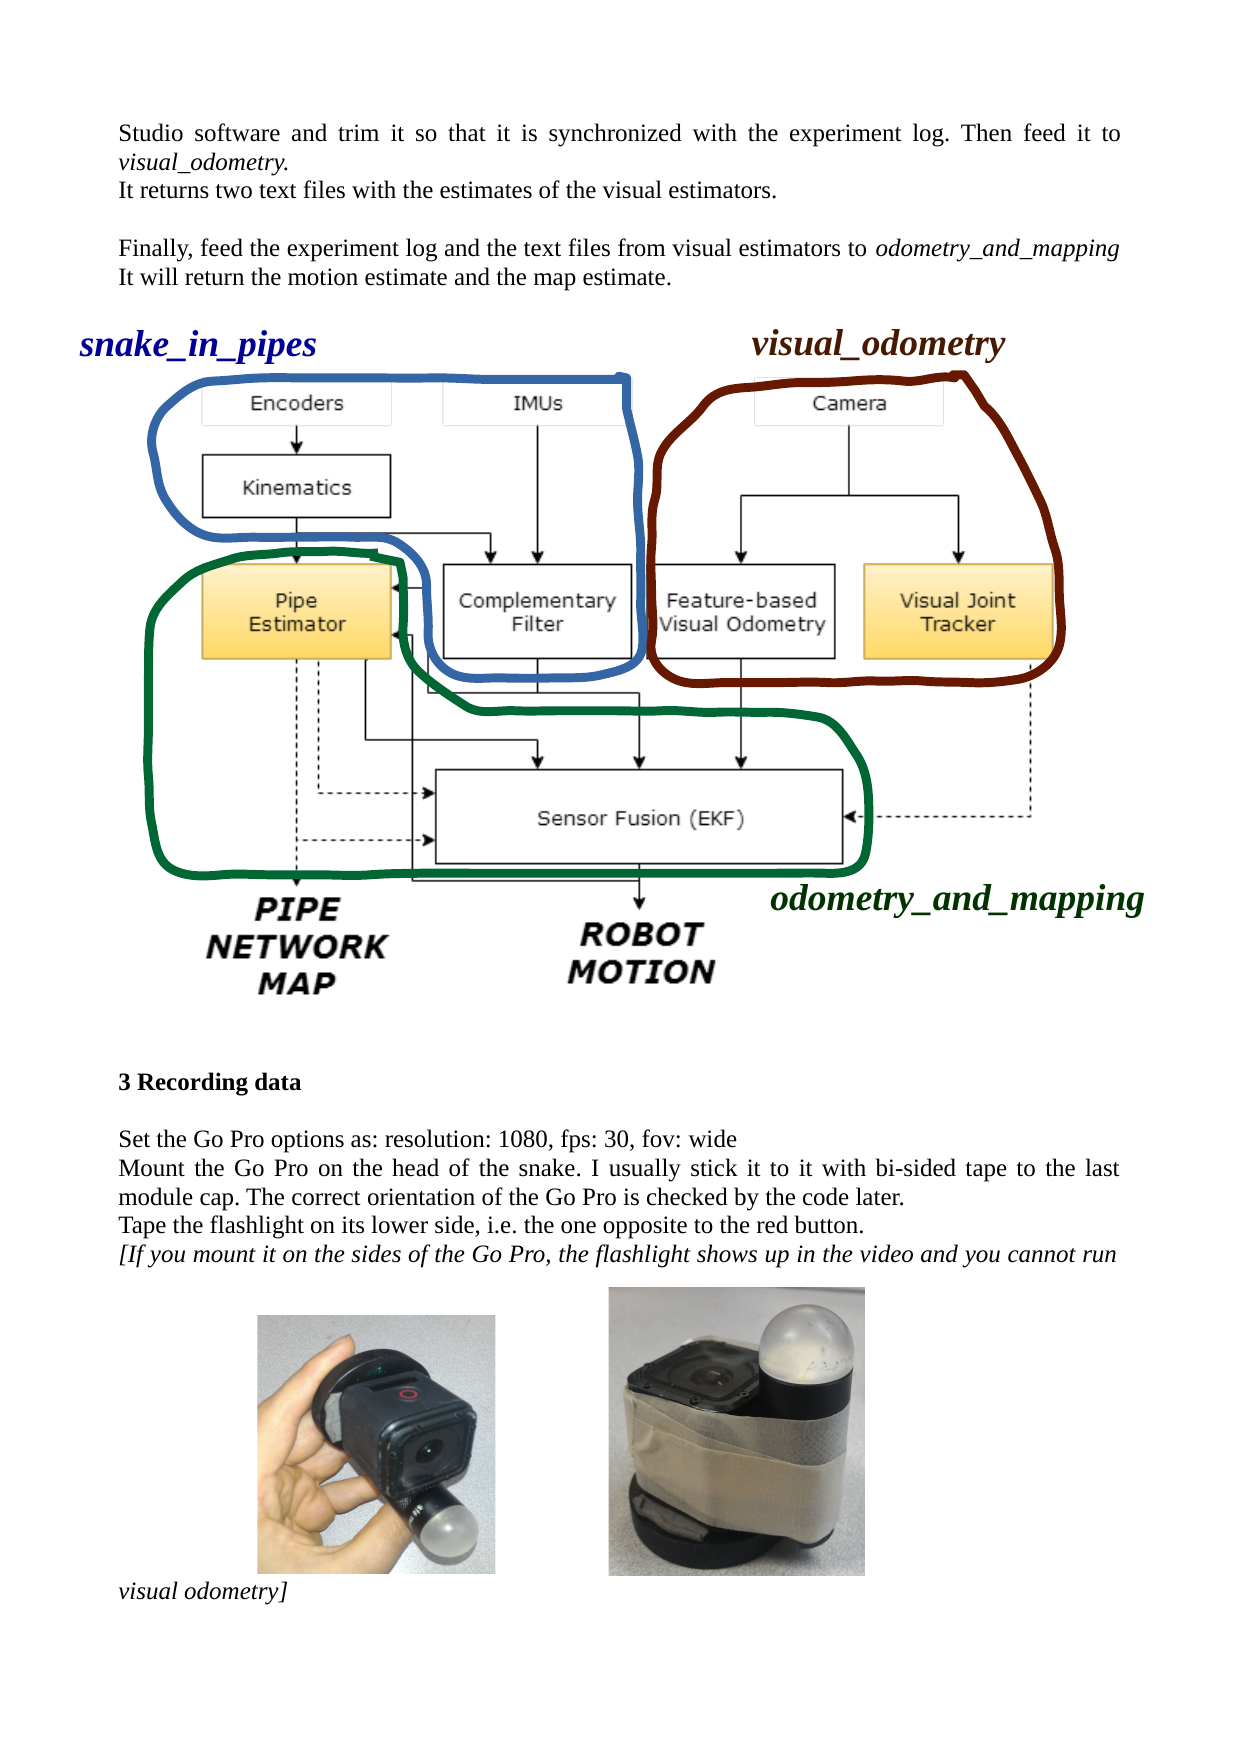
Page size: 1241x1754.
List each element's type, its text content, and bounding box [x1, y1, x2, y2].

text It returns two text files with the estimates of the visual estimators. [118, 176, 1122, 204]
picture [257, 1479, 496, 1574]
text Tape the flashlight on its lower side, i.e. the one opposite to the red button. [118, 1211, 1122, 1239]
text 3 Recording data [118, 1067, 1122, 1096]
text Set the Go Pro options as: resolution: 1080, fps: 30, fov: wide [118, 1124, 1122, 1153]
text [If you mount it on the sides of the Go Pro, the flashlight shows up in the video and you cannot run visual odometry] [118, 1239, 1122, 1604]
picture [608, 1442, 865, 1554]
text Finally, feed the experiment log and the text files from visual estimators to odometry_and_mapping It will return the motion estimate and the map estimate. [118, 233, 1122, 291]
text Studio software and trim it so that it is synchronized with the experiment log. Then feed it to visual_odometry. [118, 118, 1122, 176]
text Mount the Go Pro on the head of the snake. I usually stick it to it with bi-sided tape to the last module cap. The correct orientation of the Go Pro is checked by the code later. [118, 1153, 1122, 1211]
